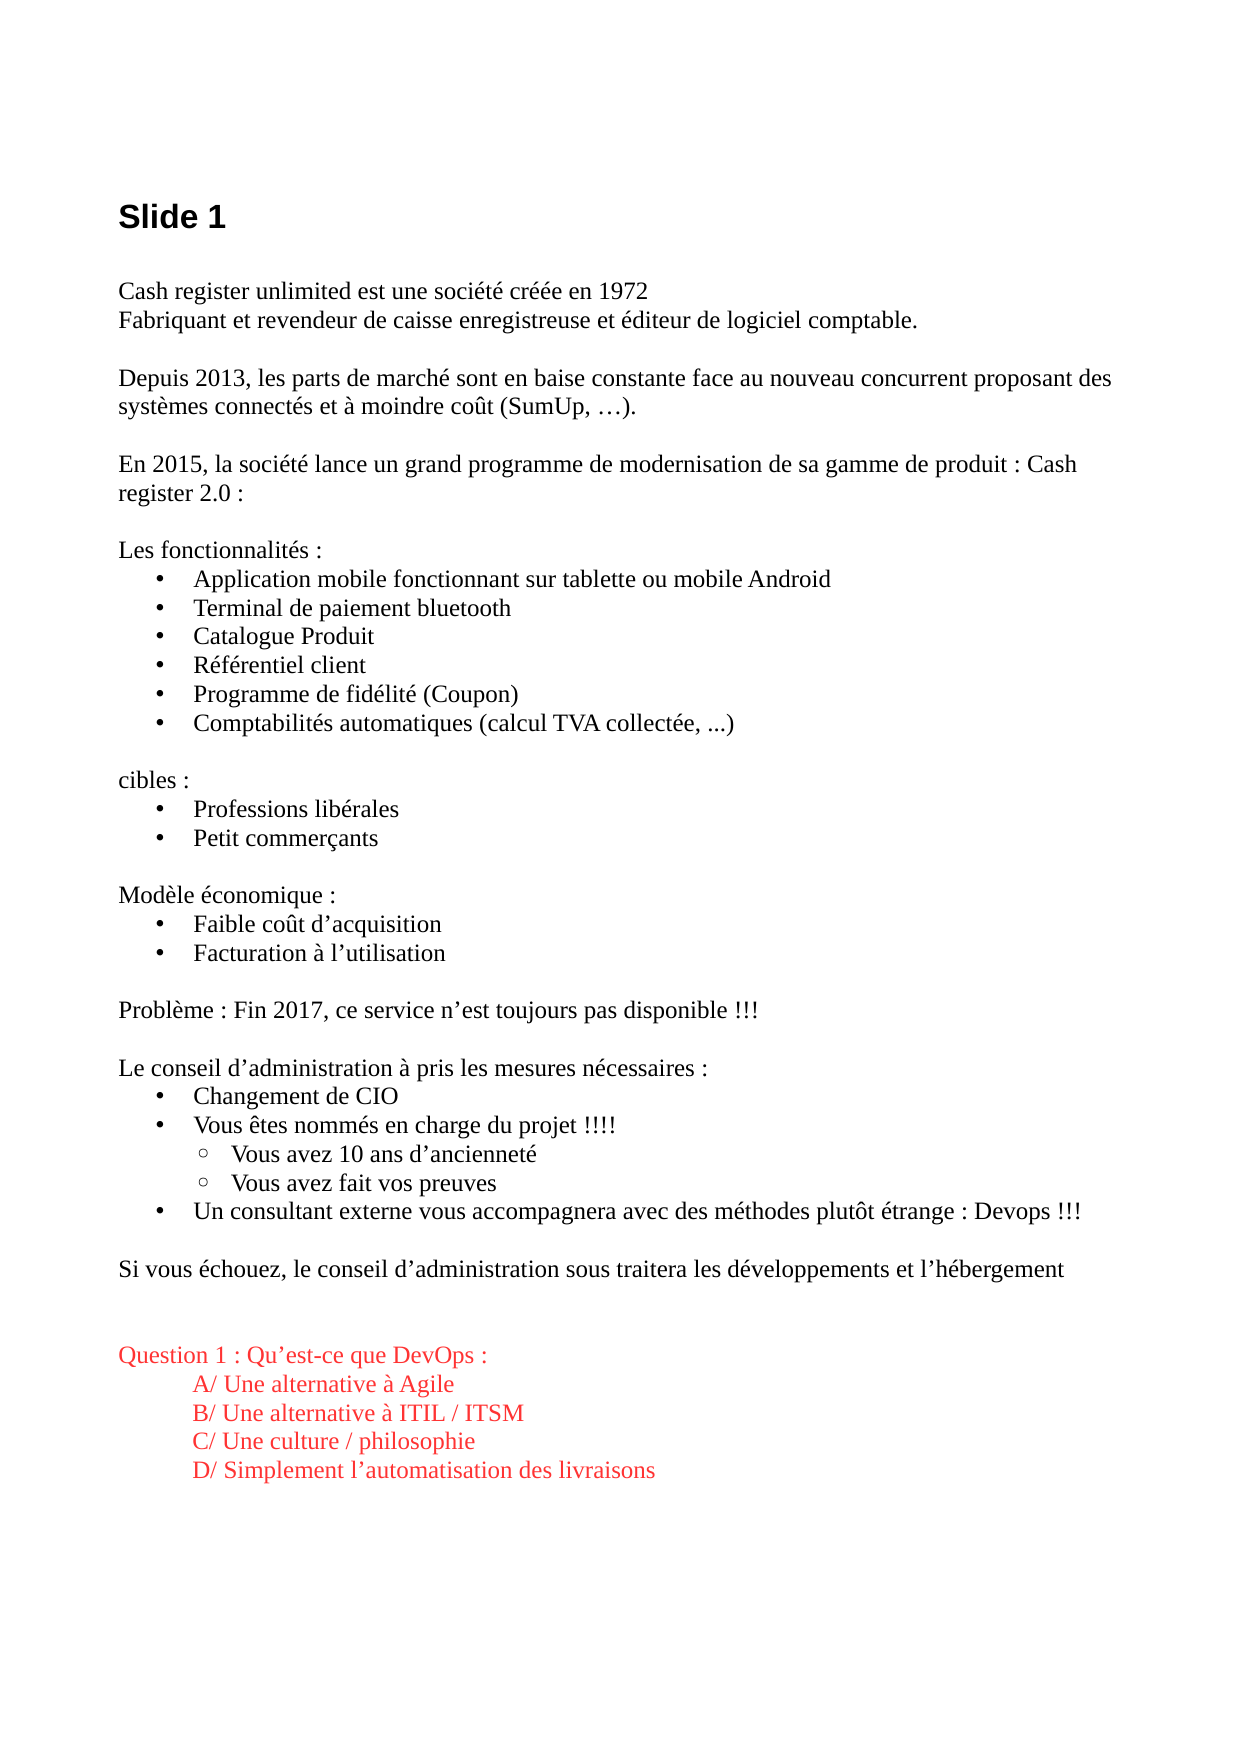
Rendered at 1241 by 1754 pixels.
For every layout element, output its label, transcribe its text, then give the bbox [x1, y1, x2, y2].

list Changement de CIO [156, 1081, 1122, 1110]
list Un consultant externe vous accompagnera avec des méthodes plutôt étrange : Devops !!! [156, 1196, 1122, 1225]
text B/ Une alternative à ITIL / ITSM [118, 1398, 1122, 1426]
text Si vous échouez, le conseil d’administration sous traitera les développements et l’hébergement [118, 1254, 1122, 1283]
list Terminal de paiement bluetooth [156, 593, 1122, 621]
text Problème : Fin 2017, ce service n’est toujours pas disponible !!! [118, 995, 1122, 1024]
text Les fonctionnalités : [118, 535, 1122, 564]
text Depuis 2013, les parts de marché sont en baise constante face au nouveau concurrent proposant des systèmes connectés et à moindre coût (SumUp, …). [118, 363, 1122, 420]
list Faible coût d’acquisition [156, 909, 1122, 938]
text Le conseil d’administration à pris les mesures nécessaires : [118, 1053, 1122, 1081]
list Référentiel client [156, 650, 1122, 679]
text C/ Une culture / philosophie [118, 1426, 1122, 1455]
list Vous êtes nommés en charge du projet !!!! [156, 1110, 1122, 1139]
text Cash register unlimited est une société créée en 1972 [118, 276, 1122, 305]
list Comptabilités automatiques (calcul TVA collectée, ...) [156, 708, 1122, 736]
list Professions libérales [156, 794, 1122, 823]
list Vous avez 10 ans d’ancienneté [193, 1139, 1122, 1168]
text Fabriquant et revendeur de caisse enregistreuse et éditeur de logiciel comptable. [118, 305, 1122, 334]
text Modèle économique : [118, 880, 1122, 909]
text A/ Une alternative à Agile [118, 1369, 1122, 1398]
list Programme de fidélité (Coupon) [156, 679, 1122, 708]
text En 2015, la société lance un grand programme de modernisation de sa gamme de produit : Cash register 2.0 : [118, 449, 1122, 506]
list Facturation à l’utilisation [156, 938, 1122, 966]
list Application mobile fonctionnant sur tablette ou mobile Android [156, 564, 1122, 593]
text D/ Simplement l’automatisation des livraisons [118, 1455, 1122, 1484]
list Vous avez fait vos preuves [193, 1168, 1122, 1196]
text Question 1 : Qu’est-ce que DevOps : [118, 1340, 1122, 1369]
text cibles : [118, 765, 1122, 794]
subtitle Slide 1 [118, 196, 1122, 235]
list Catalogue Produit [156, 621, 1122, 650]
list Petit commerçants [156, 823, 1122, 851]
